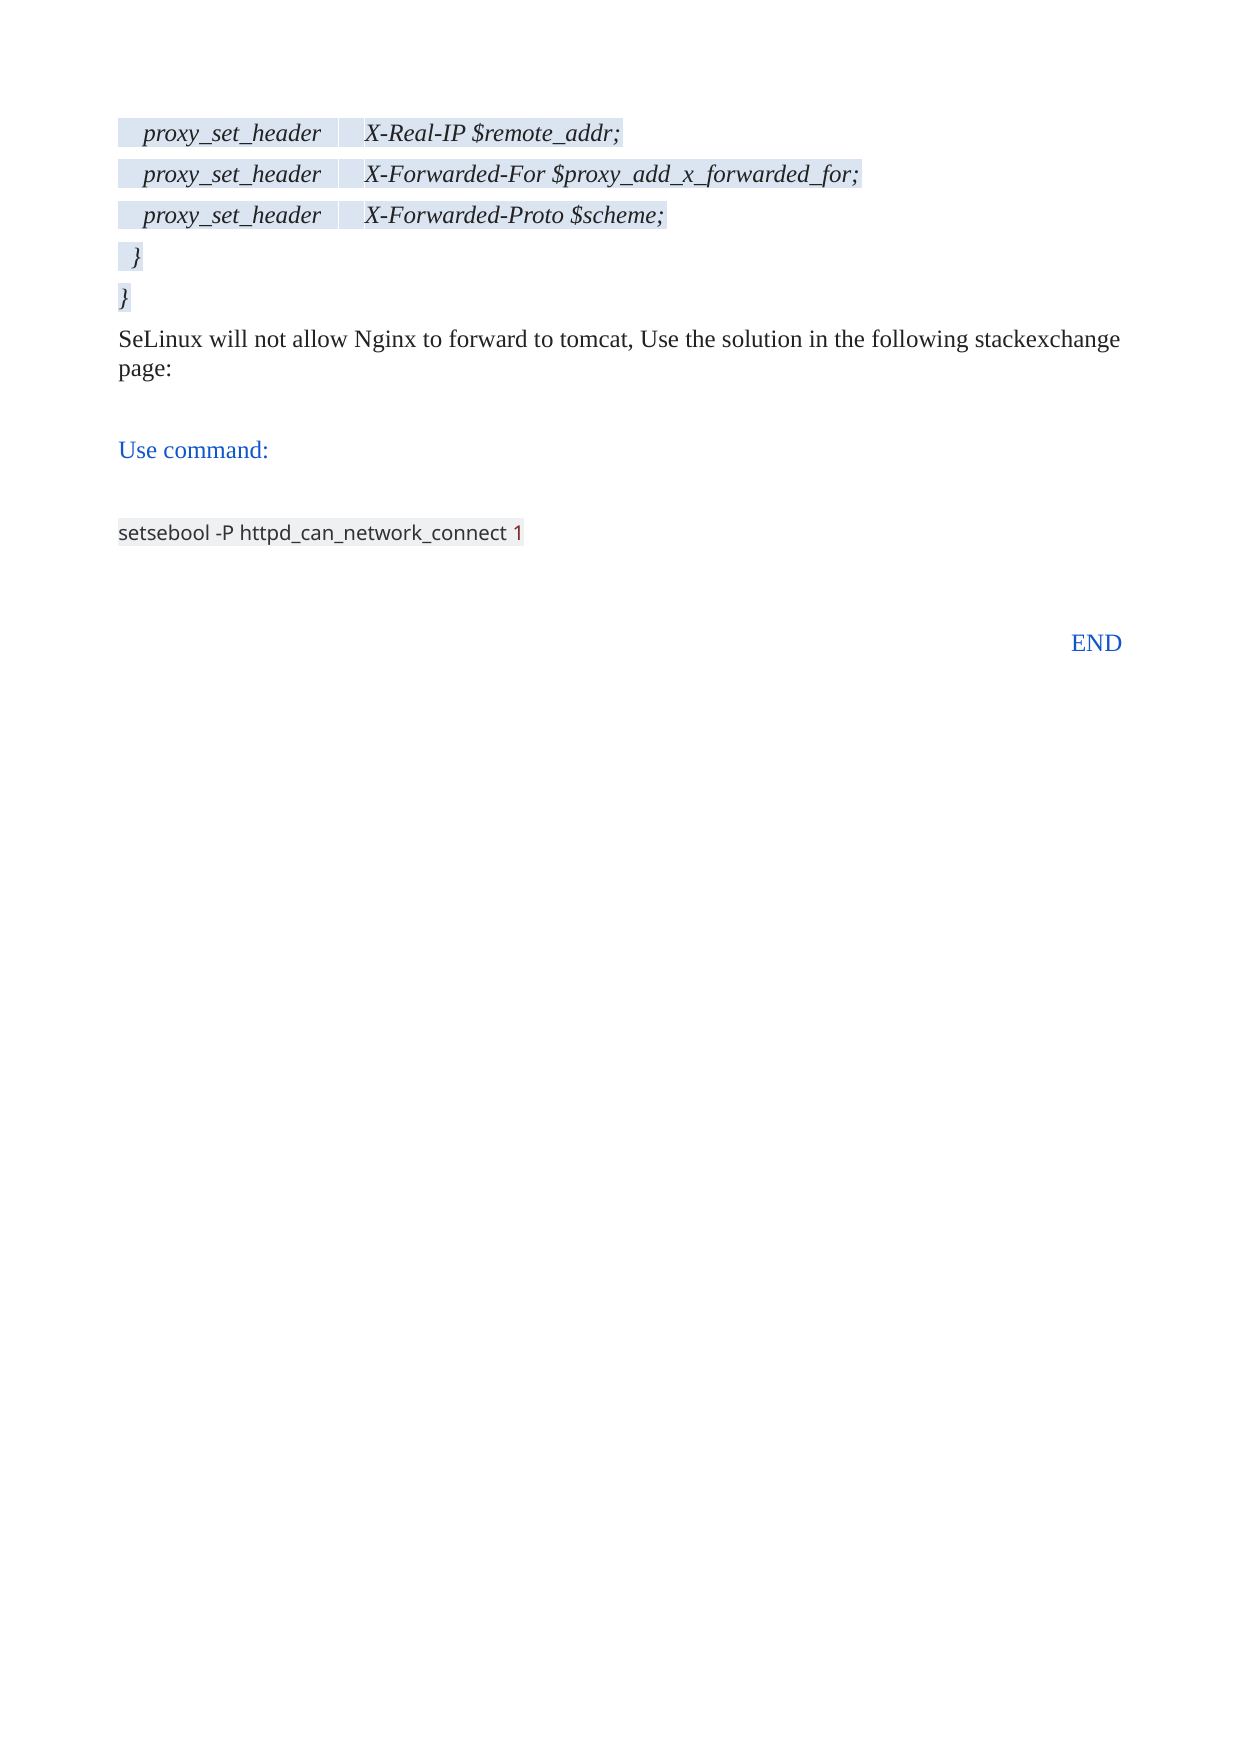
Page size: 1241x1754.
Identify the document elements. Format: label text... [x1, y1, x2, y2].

text proxy_set_header X-Forwarded-For $proxy_add_x_forwarded_for; [118, 159, 1122, 188]
text setsebool -P httpd_can_network_connect 1 [118, 518, 1122, 546]
text } [118, 242, 1122, 271]
text SeLinux will not allow Nginx to forward to tomcat, Use the solution in the following stackexchange page: [118, 324, 1122, 382]
text proxy_set_header X-Real-IP $remote_addr; [118, 118, 1122, 147]
text Use command: [118, 436, 1122, 464]
text } [118, 283, 1122, 312]
text proxy_set_header X-Forwarded-Proto $scheme; [118, 201, 1122, 229]
text END [118, 628, 1122, 657]
